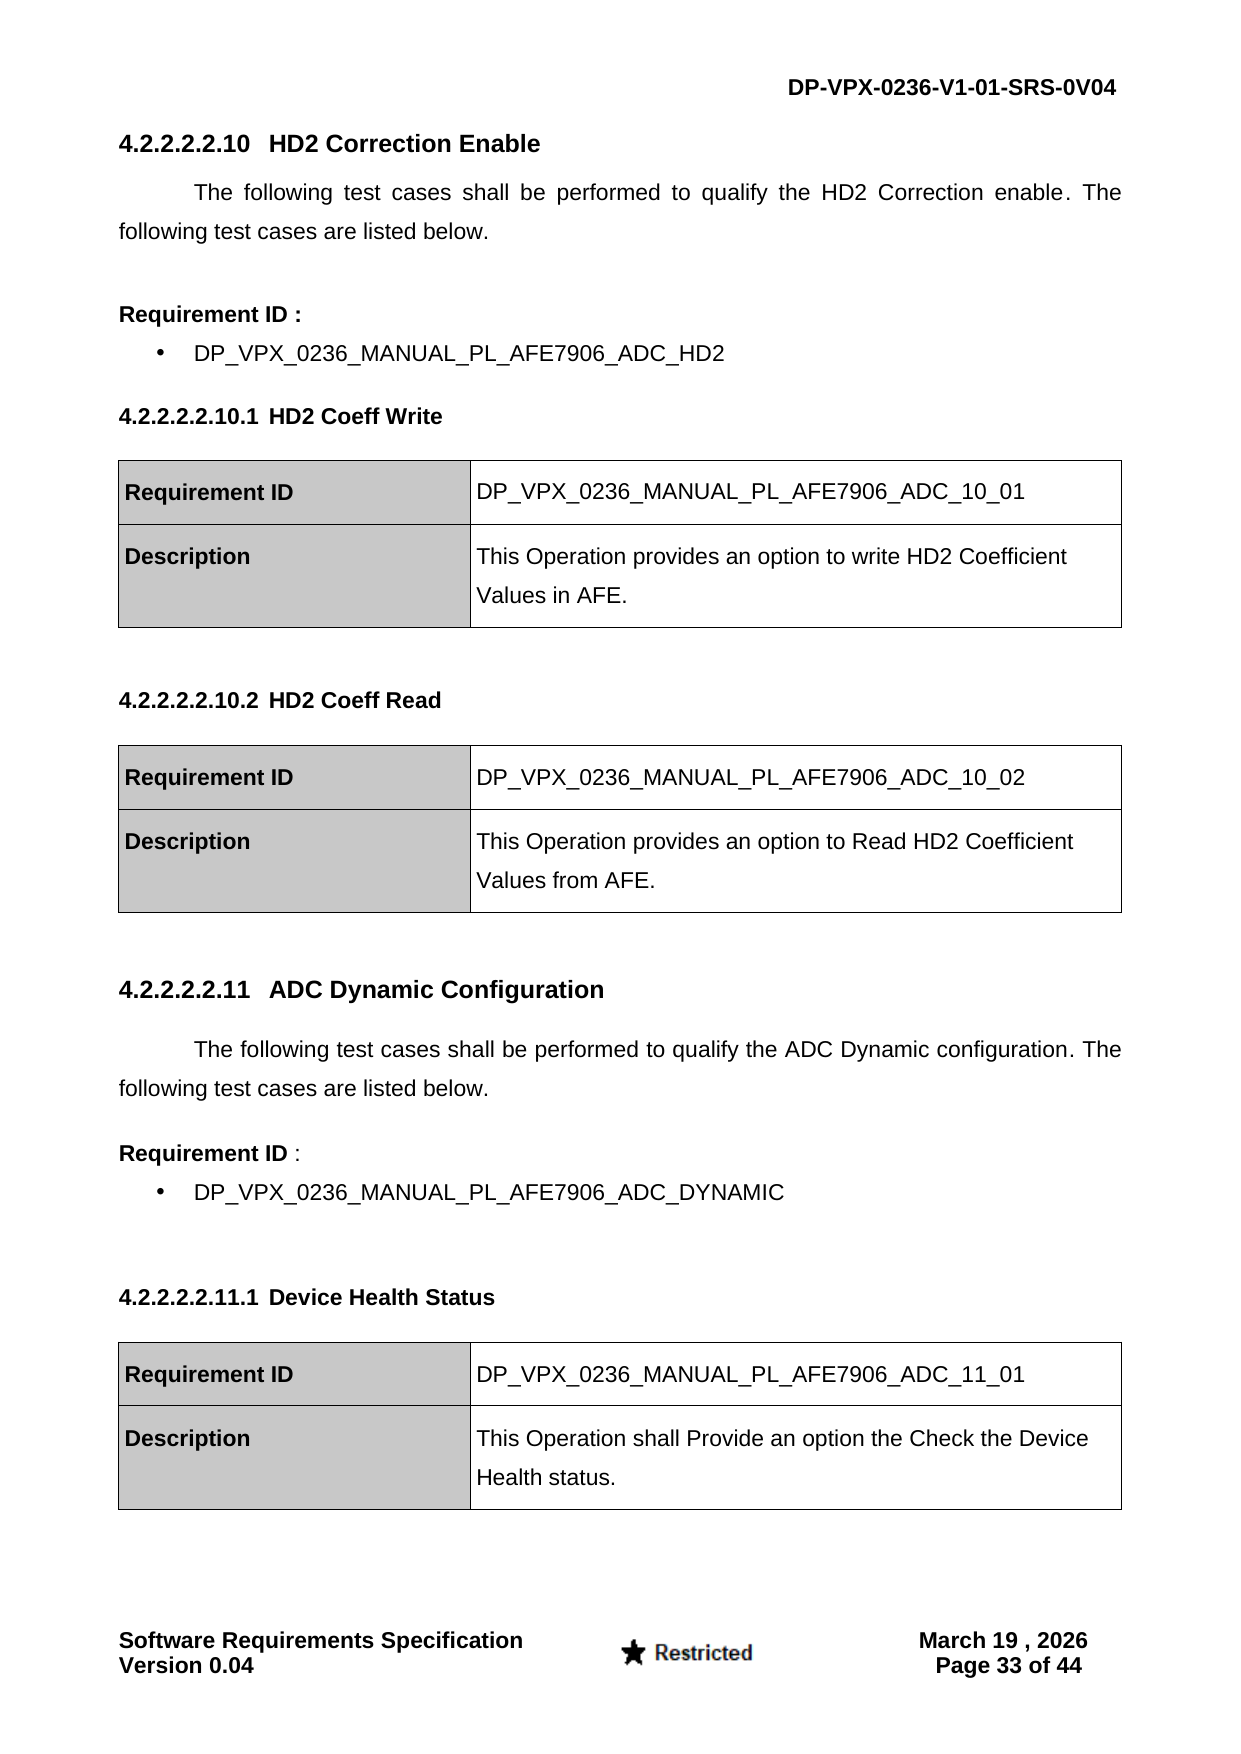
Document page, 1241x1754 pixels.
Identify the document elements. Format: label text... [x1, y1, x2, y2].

table_header Requirement ID [119, 461, 470, 524]
table_cell Description [119, 1406, 470, 1509]
subtitle HD2 Correction Enable [118, 129, 1122, 158]
table_cell This Operation shall Provide an option the Check the Device Health status. [471, 1406, 1121, 1509]
table_header Requirement ID [119, 746, 470, 809]
table_header Requirement ID [119, 1343, 470, 1405]
text The following test cases shall be performed to qualify the HD2 Correction enable. The following test cases are listed below. [118, 179, 1122, 245]
text The following test cases shall be performed to qualify the ADC Dynamic configuration. The following test cases are listed below. [118, 1036, 1122, 1101]
table_cell Description [119, 525, 470, 627]
picture [611, 1630, 766, 1675]
text Requirement ID : [118, 1139, 1122, 1166]
table_header DP_VPX_0236_MANUAL_PL_AFE7906_ADC_10_01 [471, 461, 1121, 524]
list DP_VPX_0236_MANUAL_PL_AFE7906_ADC_HD2 [156, 340, 1122, 367]
subtitle Device Health Status [118, 1287, 1122, 1310]
table_cell Description [119, 810, 470, 912]
subtitle HD2 Coeff Read [118, 691, 1122, 713]
subtitle ADC Dynamic Configuration [118, 976, 1122, 1004]
table_cell This Operation provides an option to Read HD2 Coefficient Values from AFE. [471, 810, 1121, 912]
list DP_VPX_0236_MANUAL_PL_AFE7906_ADC_DYNAMIC [156, 1179, 1122, 1206]
table_cell This Operation provides an option to write HD2 Coefficient Values in AFE. [471, 525, 1121, 627]
table_header DP_VPX_0236_MANUAL_PL_AFE7906_ADC_11_01 [471, 1343, 1121, 1405]
subtitle HD2 Coeff Write [118, 406, 1122, 429]
table_header DP_VPX_0236_MANUAL_PL_AFE7906_ADC_10_02 [471, 746, 1121, 809]
text Requirement ID : [118, 301, 1122, 327]
